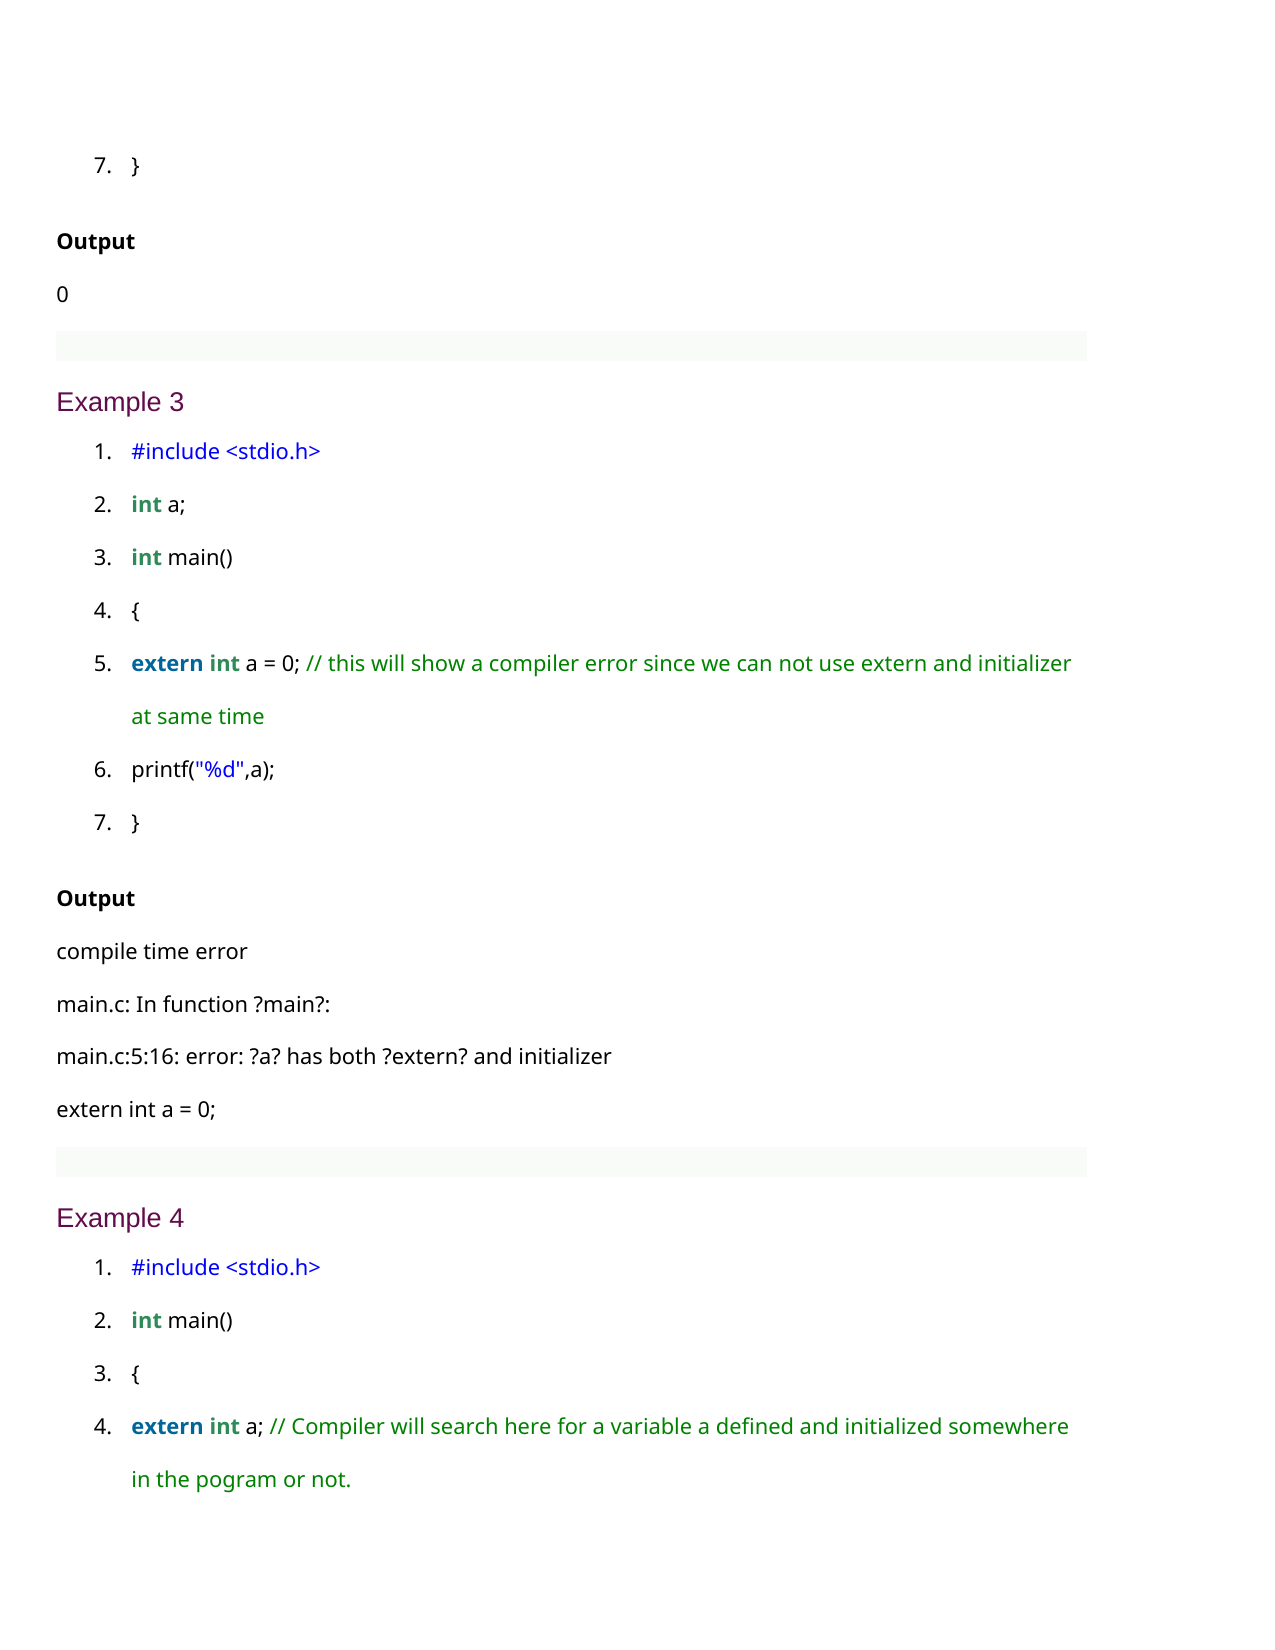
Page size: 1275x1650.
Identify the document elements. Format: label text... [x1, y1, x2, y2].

list } [94, 150, 1092, 180]
list { [94, 595, 1092, 625]
text Output [56, 883, 1087, 913]
text main.c:5:16: error: ?a? has both ?extern? and initializer [56, 1041, 1087, 1071]
list { [94, 1358, 1092, 1387]
list extern int a; // Compiler will search here for a variable a defined and initialized somewhere in the pogram or not. [94, 1411, 1092, 1493]
text main.c: In function ?main?: [56, 989, 1087, 1018]
list int a; [94, 489, 1092, 519]
text 0 [56, 279, 1087, 308]
list extern int a = 0; // this will show a compiler error since we can not use extern and initializer at same time [94, 648, 1092, 731]
list } [94, 807, 1092, 837]
list int main() [94, 1304, 1092, 1334]
list int main() [94, 542, 1092, 572]
subtitle Example 4 [56, 1202, 1087, 1233]
text compile time error [56, 936, 1087, 966]
list printf("%d",a); [94, 754, 1092, 784]
text extern int a = 0; [56, 1094, 1087, 1124]
subtitle Example 3 [56, 386, 1087, 417]
list #include <stdio.h> [94, 436, 1092, 466]
list #include <stdio.h> [94, 1252, 1092, 1281]
text Output [56, 226, 1087, 256]
